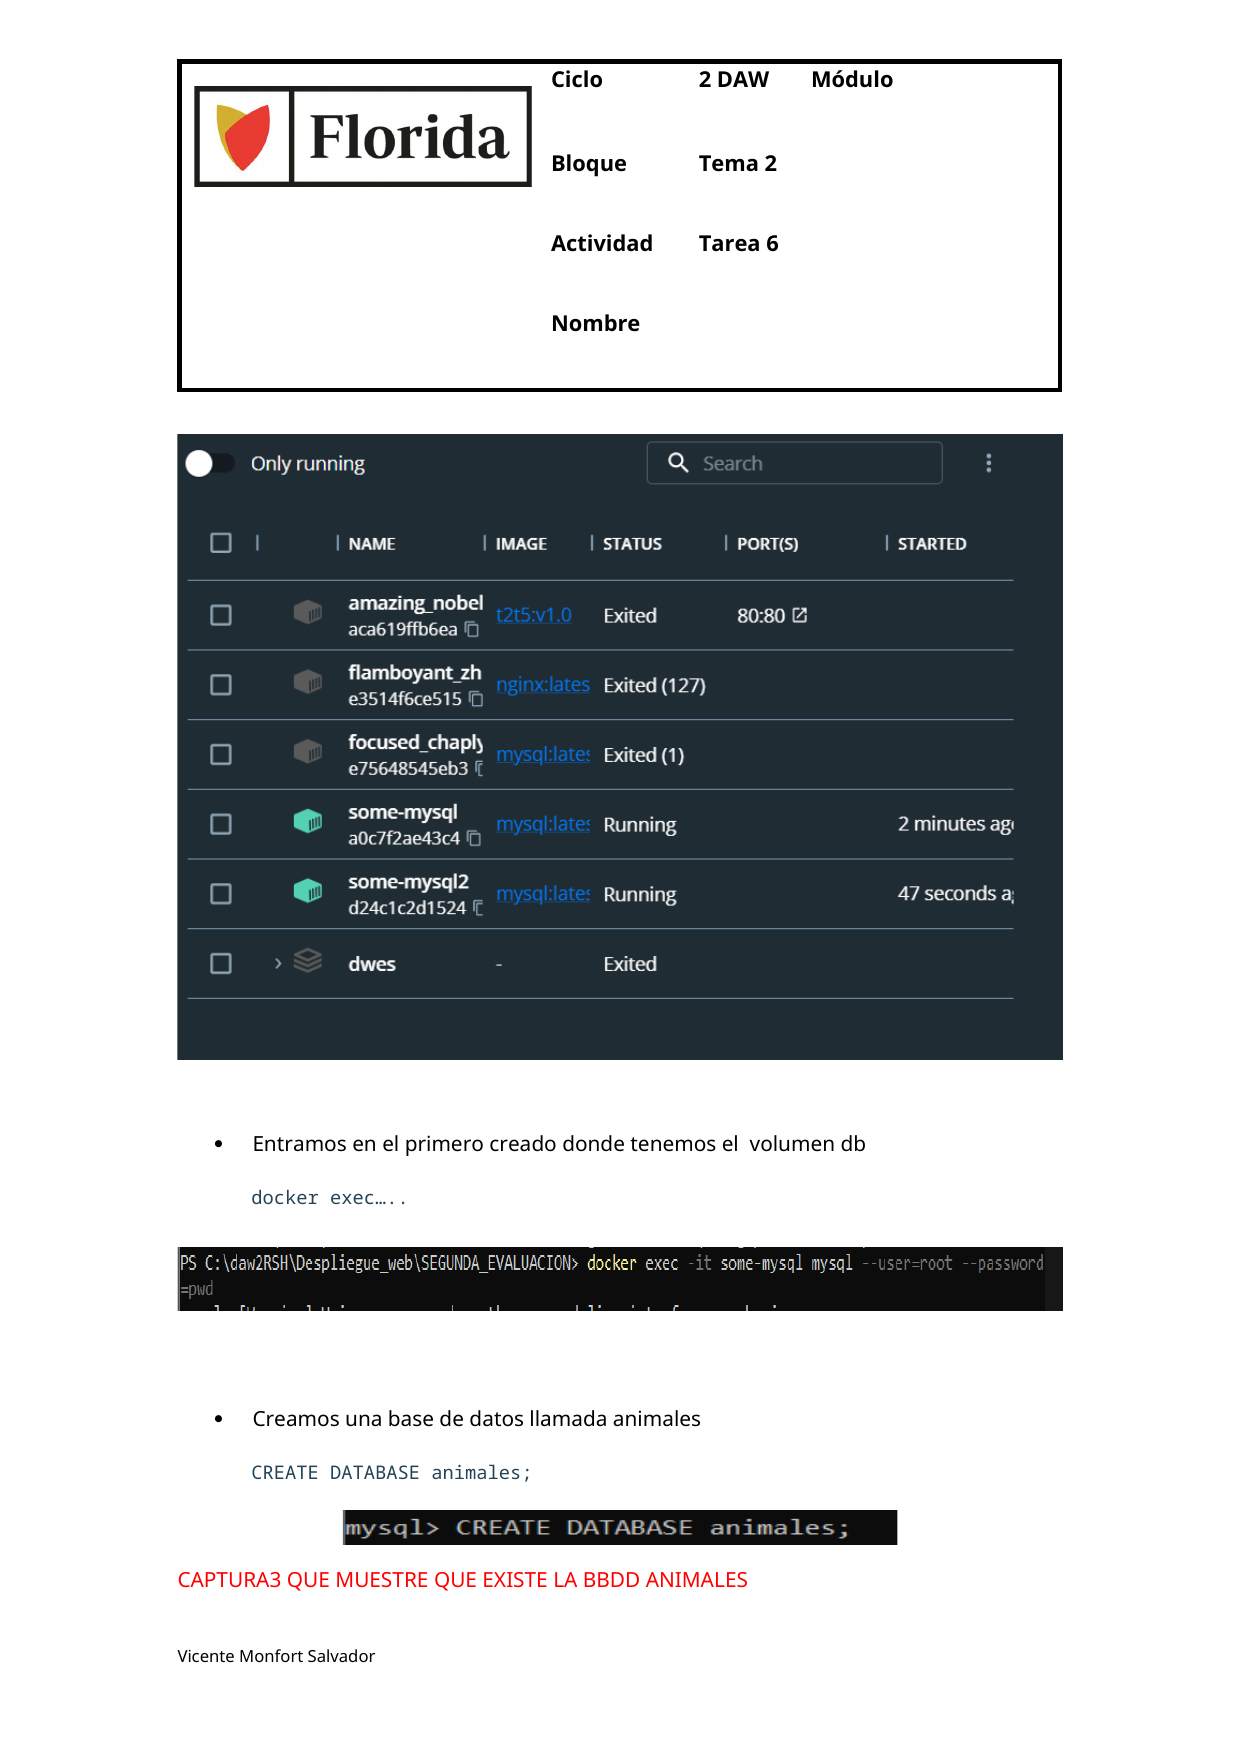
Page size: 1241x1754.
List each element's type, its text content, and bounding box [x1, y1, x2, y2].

picture [194, 86, 532, 187]
picture [177, 1247, 1063, 1311]
picture [342, 1510, 898, 1545]
text docker exec….. [177, 1184, 1063, 1210]
list Creamos una base de datos llamada animales [215, 1404, 1063, 1433]
text CAPTURA3 QUE MUESTRE QUE EXISTE LA BBDD ANIMALES [177, 1566, 1063, 1594]
list Entramos en el primero creado donde tenemos el volumen db [215, 1129, 1063, 1158]
picture [177, 434, 1063, 1060]
text CREATE DATABASE animales; [177, 1460, 1063, 1485]
